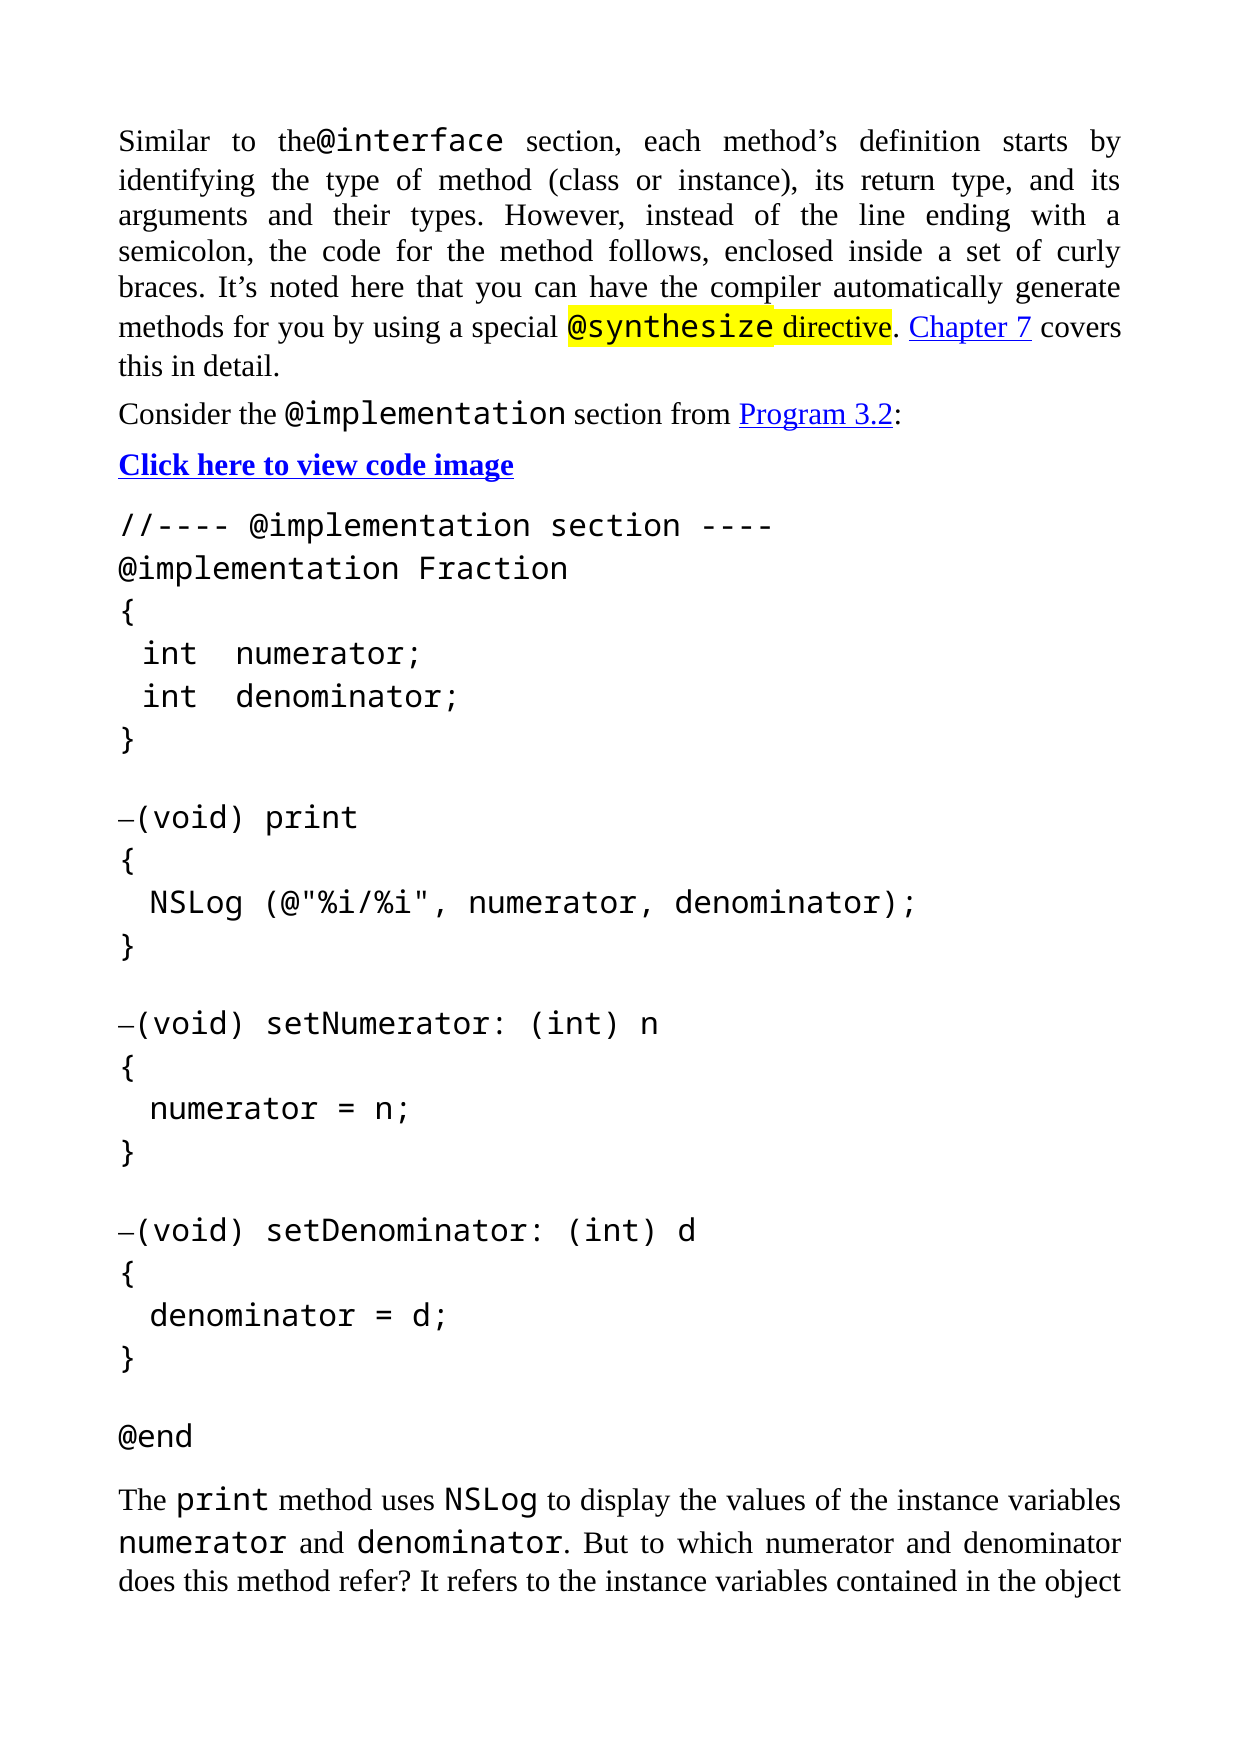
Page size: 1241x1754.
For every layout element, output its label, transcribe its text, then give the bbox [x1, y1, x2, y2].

text Click here to view code image [118, 446, 1122, 482]
text Consider the @implementation section from Program 3.2: [118, 391, 1122, 434]
text //---- @implementation section ---- @implementation Fraction { int numerator; int denominator; } –(void) print { NSLog (@"%i/%i", numerator, denominator); } –(void) setNumerator: (int) n { numerator = n; } –(void) setDenominator: (int) d { denominator = d; } @end [118, 503, 1122, 1456]
text Similar to the@interface section, each method’s definition starts by identifying the type of method (class or instance), its return type, and its arguments and their types. However, instead of the line ending with a semicolon, the code for the method follows, enclosed inside a set of curly braces. It’s noted here that you can have the compiler automatically generate methods for you by using a special @synthesize directive. Chapter 7 covers this in detail. [118, 118, 1122, 383]
text The print method uses NSLog to display the values of the instance variables numerator and denominator. But to which numerator and denominator does this method refer? It refers to the instance variables contained in the object [118, 1477, 1122, 1598]
